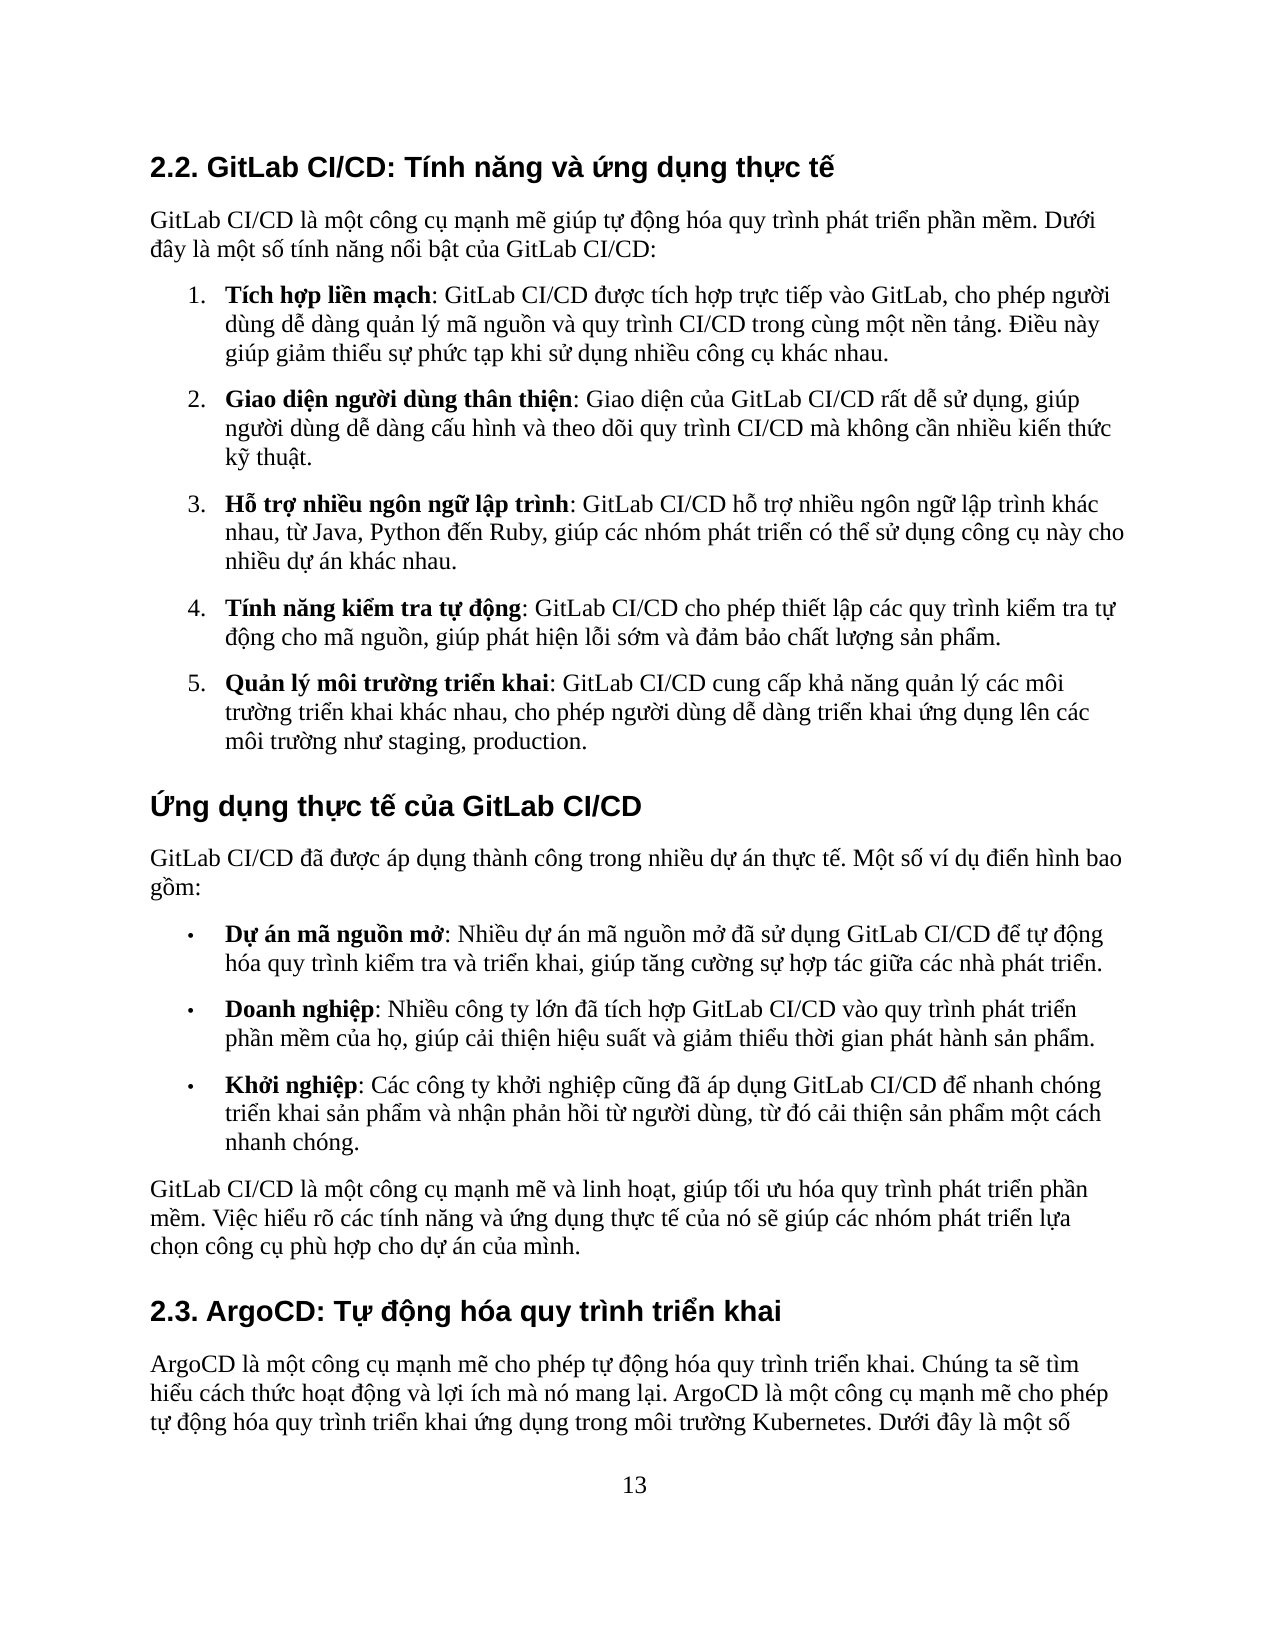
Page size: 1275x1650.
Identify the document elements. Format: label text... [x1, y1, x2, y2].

list Khởi nghiệp: Các công ty khởi nghiệp cũng đã áp dụng GitLab CI/CD để nhanh chóng triển khai sản phẩm và nhận phản hồi từ người dùng, từ đó cải thiện sản phẩm một cách nhanh chóng. [187, 1070, 1125, 1156]
text GitLab CI/CD là một công cụ mạnh mẽ và linh hoạt, giúp tối ưu hóa quy trình phát triển phần mềm. Việc hiểu rõ các tính năng và ứng dụng thực tế của nó sẽ giúp các nhóm phát triển lựa chọn công cụ phù hợp cho dự án của mình. [150, 1174, 1125, 1260]
list Dự án mã nguồn mở: Nhiều dự án mã nguồn mở đã sử dụng GitLab CI/CD để tự động hóa quy trình kiểm tra và triển khai, giúp tăng cường sự hợp tác giữa các nhà phát triển. [187, 919, 1125, 976]
list Tích hợp liền mạch: GitLab CI/CD được tích hợp trực tiếp vào GitLab, cho phép người dùng dễ dàng quản lý mã nguồn và quy trình CI/CD trong cùng một nền tảng. Điều này giúp giảm thiểu sự phức tạp khi sử dụng nhiều công cụ khác nhau. [187, 280, 1125, 367]
list Doanh nghiệp: Nhiều công ty lớn đã tích hợp GitLab CI/CD vào quy trình phát triển phần mềm của họ, giúp cải thiện hiệu suất và giảm thiểu thời gian phát hành sản phẩm. [187, 994, 1125, 1052]
subtitle 2.3. ArgoCD: Tự động hóa quy trình triển khai [150, 1294, 1125, 1328]
subtitle Ứng dụng thực tế của GitLab CI/CD [150, 788, 1125, 822]
list Hỗ trợ nhiều ngôn ngữ lập trình: GitLab CI/CD hỗ trợ nhiều ngôn ngữ lập trình khác nhau, từ Java, Python đến Ruby, giúp các nhóm phát triển có thể sử dụng công cụ này cho nhiều dự án khác nhau. [187, 489, 1125, 575]
list Quản lý môi trường triển khai: GitLab CI/CD cung cấp khả năng quản lý các môi trường triển khai khác nhau, cho phép người dùng dễ dàng triển khai ứng dụng lên các môi trường như staging, production. [187, 668, 1125, 754]
text GitLab CI/CD là một công cụ mạnh mẽ giúp tự động hóa quy trình phát triển phần mềm. Dưới đây là một số tính năng nổi bật của GitLab CI/CD: [150, 205, 1125, 262]
text GitLab CI/CD đã được áp dụng thành công trong nhiều dự án thực tế. Một số ví dụ điển hình bao gồm: [150, 843, 1125, 901]
list Tính năng kiểm tra tự động: GitLab CI/CD cho phép thiết lập các quy trình kiểm tra tự động cho mã nguồn, giúp phát hiện lỗi sớm và đảm bảo chất lượng sản phẩm. [187, 593, 1125, 650]
subtitle 2.2. GitLab CI/CD: Tính năng và ứng dụng thực tế [150, 150, 1125, 183]
text ArgoCD là một công cụ mạnh mẽ cho phép tự động hóa quy trình triển khai. Chúng ta sẽ tìm hiểu cách thức hoạt động và lợi ích mà nó mang lại. ArgoCD là một công cụ mạnh mẽ cho phép tự động hóa quy trình triển khai ứng dụng trong môi trường Kubernetes. Dưới đây là một số [150, 1349, 1125, 1435]
list Giao diện người dùng thân thiện: Giao diện của GitLab CI/CD rất dễ sử dụng, giúp người dùng dễ dàng cấu hình và theo dõi quy trình CI/CD mà không cần nhiều kiến thức kỹ thuật. [187, 384, 1125, 471]
